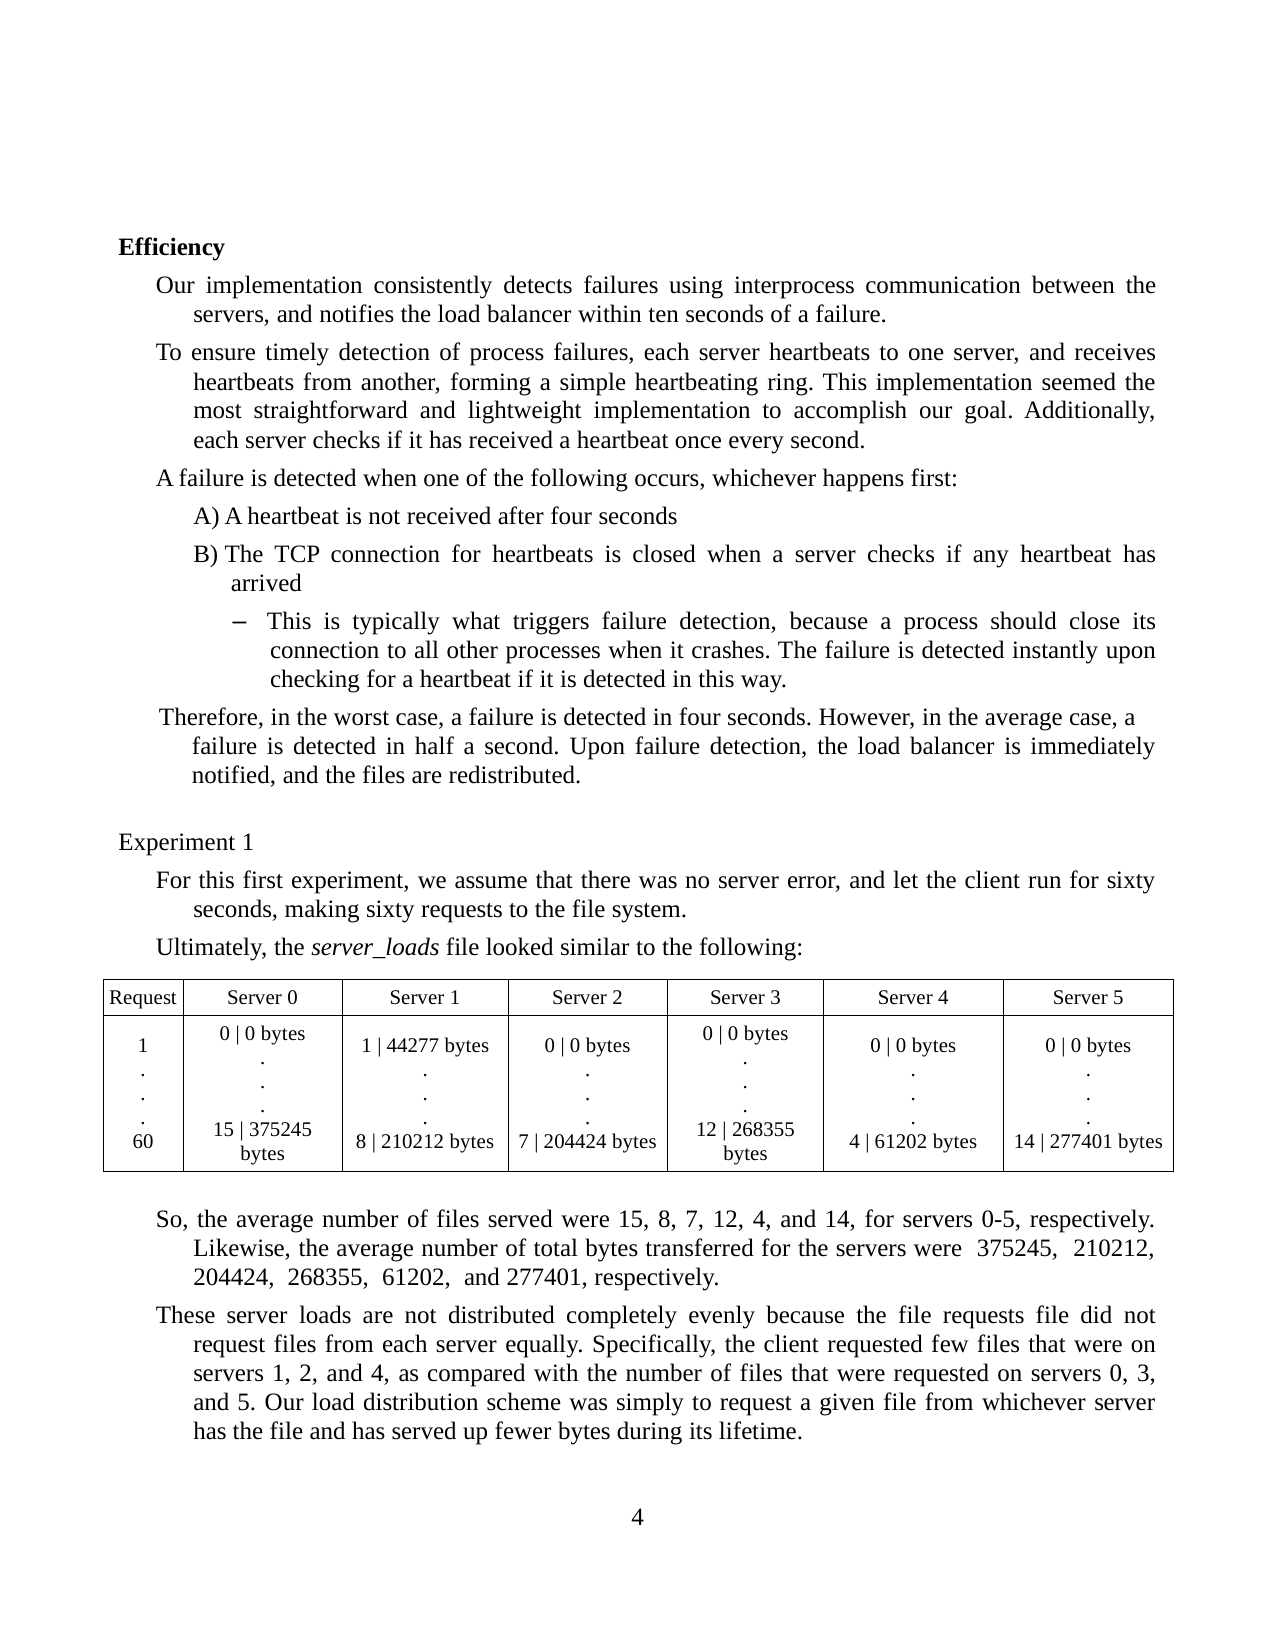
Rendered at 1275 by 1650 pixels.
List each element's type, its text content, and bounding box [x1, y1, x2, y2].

table_header Server 1 [343, 980, 508, 1015]
text Ultimately, the server_loads file looked similar to the following: [156, 932, 1157, 961]
table_header Server 3 [668, 980, 823, 1015]
list failure is detected in half a second. Upon failure detection, the load balancer is immediately notified, and the files are redistributed. [192, 731, 1157, 789]
table_cell 0 | 0 bytes . . . 15 | 375245 bytes [184, 1016, 342, 1171]
table_header Server 2 [509, 980, 667, 1015]
text Efficiency [118, 232, 1157, 261]
list Therefore, in the worst case, a failure is detected in four seconds. However, in the average case, a [159, 702, 1157, 731]
table_header Server 0 [184, 980, 342, 1015]
list A heartbeat is not received after four seconds [193, 501, 1157, 529]
table_cell 0 | 0 bytes . . . 7 | 204424 bytes [509, 1016, 667, 1171]
list This is typically what triggers failure detection, because a process should close its connection to all other processes when it crashes. The failure is detected instantly upon checking for a heartbeat if it is detected in this way. [232, 606, 1157, 693]
text For this first experiment, we assume that there was no server error, and let the client run for sixty seconds, making sixty requests to the file system. [156, 865, 1157, 923]
text A failure is detected when one of the following occurs, whichever happens first: [156, 462, 1157, 492]
table_cell 0 | 0 bytes . . . 4 | 61202 bytes [824, 1016, 1003, 1171]
text So, the average number of files served were 15, 8, 7, 12, 4, and 14, for servers 0-5, respectively. Likewise, the average number of total bytes transferred for the servers were 375245, 210212, 204424, 268355, 61202, and 277401, respectively. [156, 1204, 1157, 1291]
table_header Server 4 [824, 980, 1003, 1015]
table_header Request [104, 980, 183, 1015]
table_cell 1 . . . 60 [104, 1016, 183, 1171]
text Our implementation consistently detects failures using interprocess communication between the servers, and notifies the load balancer within ten seconds of a failure. [156, 270, 1157, 328]
text These server loads are not distributed completely evenly because the file requests file did not request files from each server equally. Specifically, the client requested few files that were on servers 1, 2, and 4, as compared with the number of files that were requested on servers 0, 3, and 5. Our load distribution scheme was simply to request a given file from whichever server has the file and has served up fewer bytes during its lifetime. [156, 1300, 1157, 1445]
table_cell 0 | 0 bytes . . . 14 | 277401 bytes [1004, 1016, 1173, 1171]
table_cell 0 | 0 bytes . . . 12 | 268355 bytes [668, 1016, 823, 1171]
table_header Server 5 [1004, 980, 1173, 1015]
list Experiment 1 [118, 827, 1157, 856]
table_cell 1 | 44277 bytes . . . 8 | 210212 bytes [343, 1016, 508, 1171]
list The TCP connection for heartbeats is closed when a server checks if any heartbeat has arrived [193, 538, 1157, 597]
text To ensure timely detection of process failures, each server heartbeats to one server, and receives heartbeats from another, forming a simple heartbeating ring. This implementation seemed the most straightforward and lightweight implementation to accomplish our goal. Additionally, each server checks if it has received a heartbeat once every second. [156, 337, 1157, 453]
